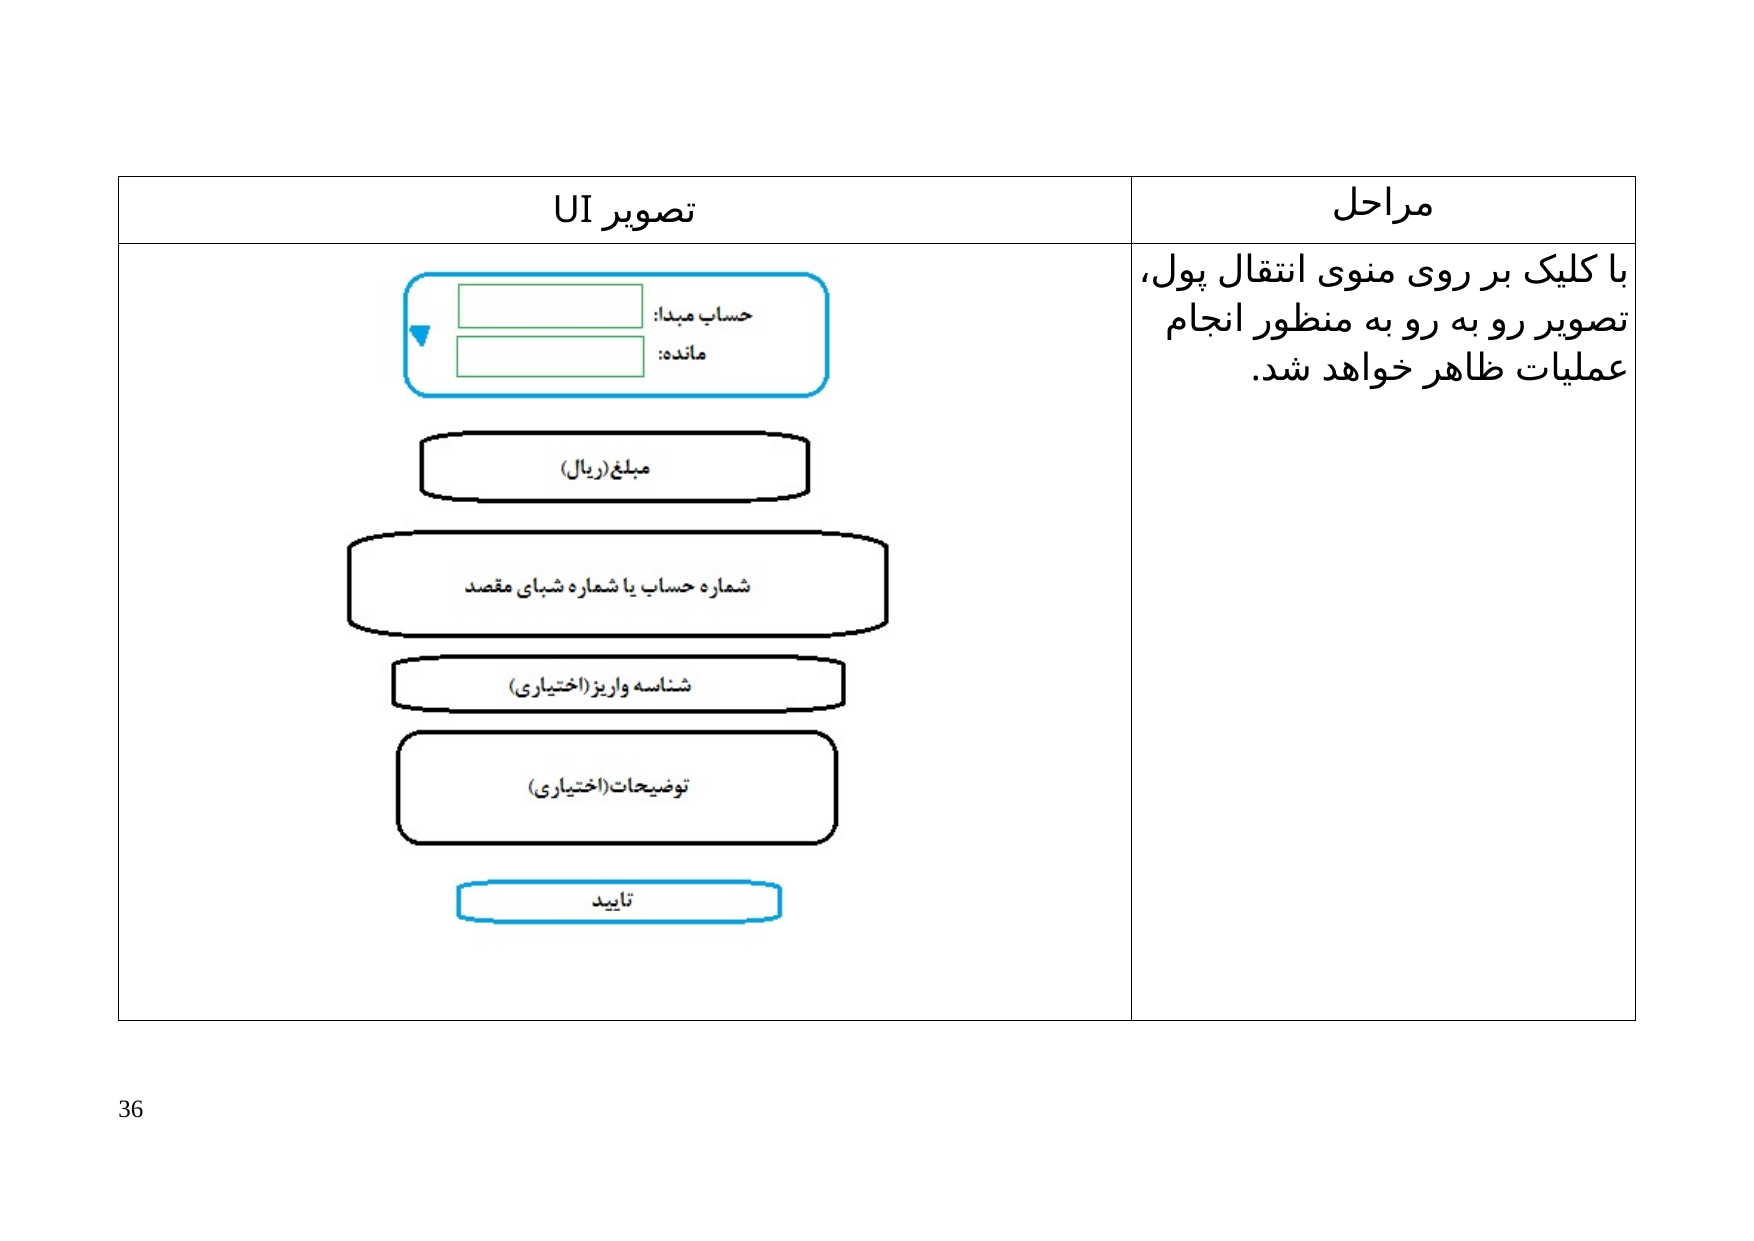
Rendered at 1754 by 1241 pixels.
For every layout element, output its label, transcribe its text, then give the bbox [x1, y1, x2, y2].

table_header مراحل [1132, 177, 1635, 243]
table_cell [119, 244, 1131, 1020]
table_cell با کلیک بر روی منوی انتقال پول، تصویر رو به رو به منظور انجام عملیات ظاهر خواهد شد. [1132, 244, 1635, 1020]
table_header تصویر UI [119, 177, 1131, 243]
picture [334, 260, 911, 951]
